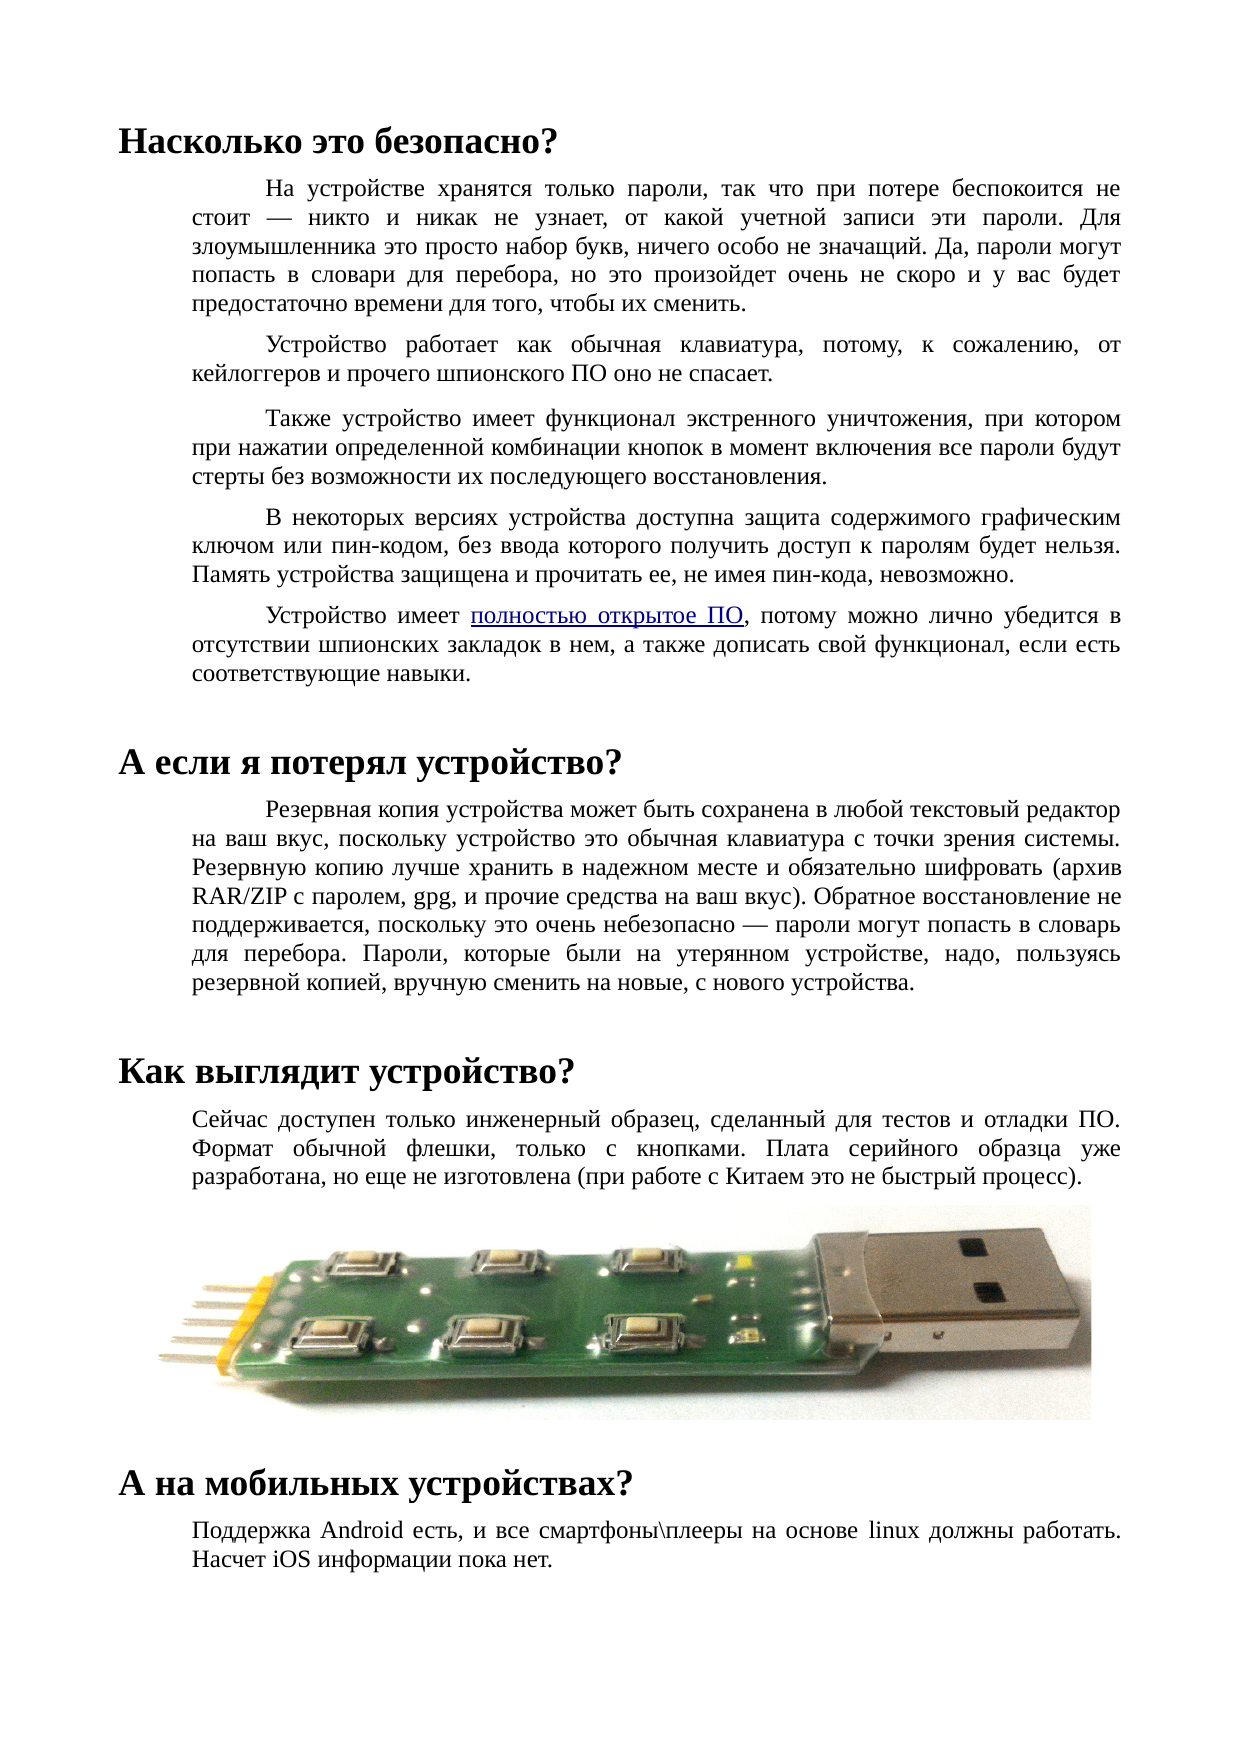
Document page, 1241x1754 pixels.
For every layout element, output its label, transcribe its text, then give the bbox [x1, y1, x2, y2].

text А на мобильных устройствах? [118, 1460, 1122, 1503]
text Насколько это безопасно? [118, 118, 1122, 161]
text Как выглядит устройство? [118, 1049, 1122, 1092]
text Также устройство имеет функционал экстренного уничтожения, при котором при нажатии определенной комбинации кнопок в момент включения все пароли будут стерты без возможности их последующего восстановления. [192, 399, 1122, 490]
text Устройство имеет полностью открытое ПО, потому можно лично убедится в отсутствии шпионских закладок в нем, а также дописать свой функционал, если есть соответствующие навыки. [192, 600, 1122, 686]
text В некоторых версиях устройства доступна защита содержимого графическим ключом или пин-кодом, без ввода которого получить доступ к паролям будет нельзя. Память устройства защищена и прочитать ее, не имея пин-кода, невозможно. [192, 502, 1122, 588]
text Резервная копия устройства может быть сохранена в любой текстовый редактор на ваш вкус, поскольку устройство это обычная клавиатура с точки зрения системы. Резервную копию лучше хранить в надежном месте и обязательно шифровать (архив RAR/ZIP c паролем, gpg, и прочие средства на ваш вкус). Обратное восстановление не поддерживается, поскольку это очень небезопасно — пароли могут попасть в словарь для перебора. Пароли, которые были на утерянном устройстве, надо, пользуясь резервной копией, вручную сменить на новые, с нового устройства. [192, 794, 1122, 996]
text Сейчас доступен только инженерный образец, сделанный для тестов и отладки ПО. Формат обычной флешки, только с кнопками. Плата серийного образца уже разработана, но еще не изготовлена (при работе с Китаем это не быстрый процесс). [192, 1104, 1122, 1190]
picture [148, 1205, 1092, 1420]
text А если я потерял устройство? [118, 739, 1122, 782]
text На устройстве хранятся только пароли, так что при потере беспокоится не стоит — никто и никак не узнает, от какой учетной записи эти пароли. Для злоумышленника это просто набор букв, ничего особо не значащий. Да, пароли могут попасть в словари для перебора, но это произойдет очень не скоро и у вас будет предостаточно времени для того, чтобы их сменить. [192, 173, 1122, 317]
text Поддержка Android есть, и все смартфоны\плееры на основе linux должны работать. Насчет iOS информации пока нет. [192, 1516, 1122, 1573]
text Устройство работает как обычная клавиатура, потому, к сожалению, от кейлоггеров и прочего шпионского ПО оно не спасает. [192, 329, 1122, 387]
